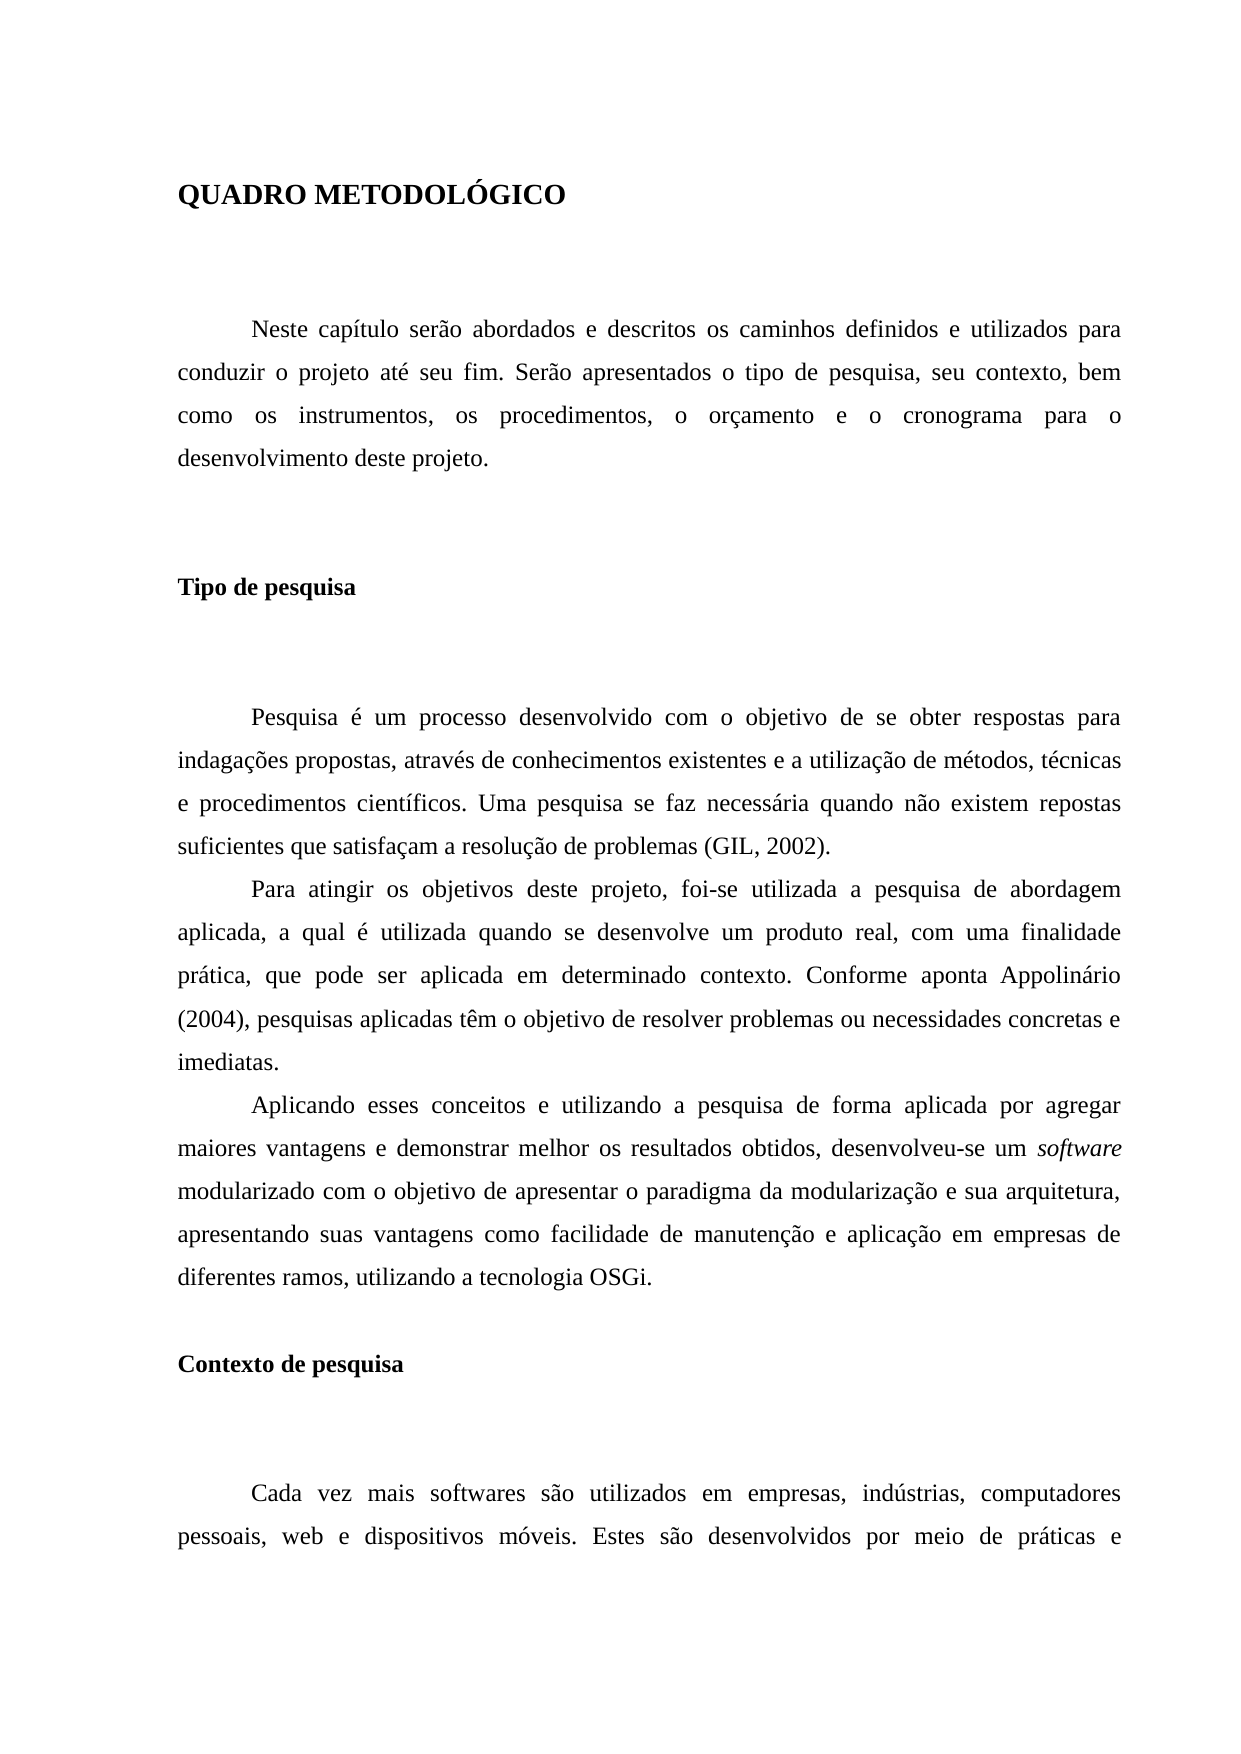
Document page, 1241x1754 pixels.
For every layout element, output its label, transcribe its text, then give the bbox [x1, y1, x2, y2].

text Aplicando esses conceitos e utilizando a pesquisa de forma aplicada por agregar maiores vantagens e demonstrar melhor os resultados obtidos, desenvolveu-se um software modularizado com o objetivo de apresentar o paradigma da modularização e sua arquitetura, apresentando suas vantagens como facilidade de manutenção e aplicação em empresas de diferentes ramos, utilizando a tecnologia OSGi. [177, 1090, 1122, 1291]
text Contexto de pesquisa [177, 1349, 1122, 1377]
text Pesquisa é um processo desenvolvido com o objetivo de se obter respostas para indagações propostas, através de conhecimentos existentes e a utilização de métodos, técnicas e procedimentos científicos. Uma pesquisa se faz necessária quando não existem repostas suficientes que satisfaçam a resolução de problemas (GIL, 2002). [177, 702, 1122, 860]
text Tipo de pesquisa [177, 572, 1122, 601]
text Neste capítulo serão abordados e descritos os caminhos definidos e utilizados para conduzir o projeto até seu fim. Serão apresentados o tipo de pesquisa, seu contexto, bem como os instrumentos, os procedimentos, o orçamento e o cronograma para o desenvolvimento deste projeto. [177, 314, 1122, 472]
text Cada vez mais softwares são utilizados em empresas, indústrias, computadores pessoais, web e dispositivos móveis. Estes são desenvolvidos por meio de práticas e [177, 1478, 1122, 1550]
subtitle Quadro metodológico [177, 177, 1122, 211]
text Para atingir os objetivos deste projeto, foi-se utilizada a pesquisa de abordagem aplicada, a qual é utilizada quando se desenvolve um produto real, com uma finalidade prática, que pode ser aplicada em determinado contexto. Conforme aponta Appolinário (2004), pesquisas aplicadas têm o objetivo de resolver problemas ou necessidades concretas e imediatas. [177, 874, 1122, 1076]
